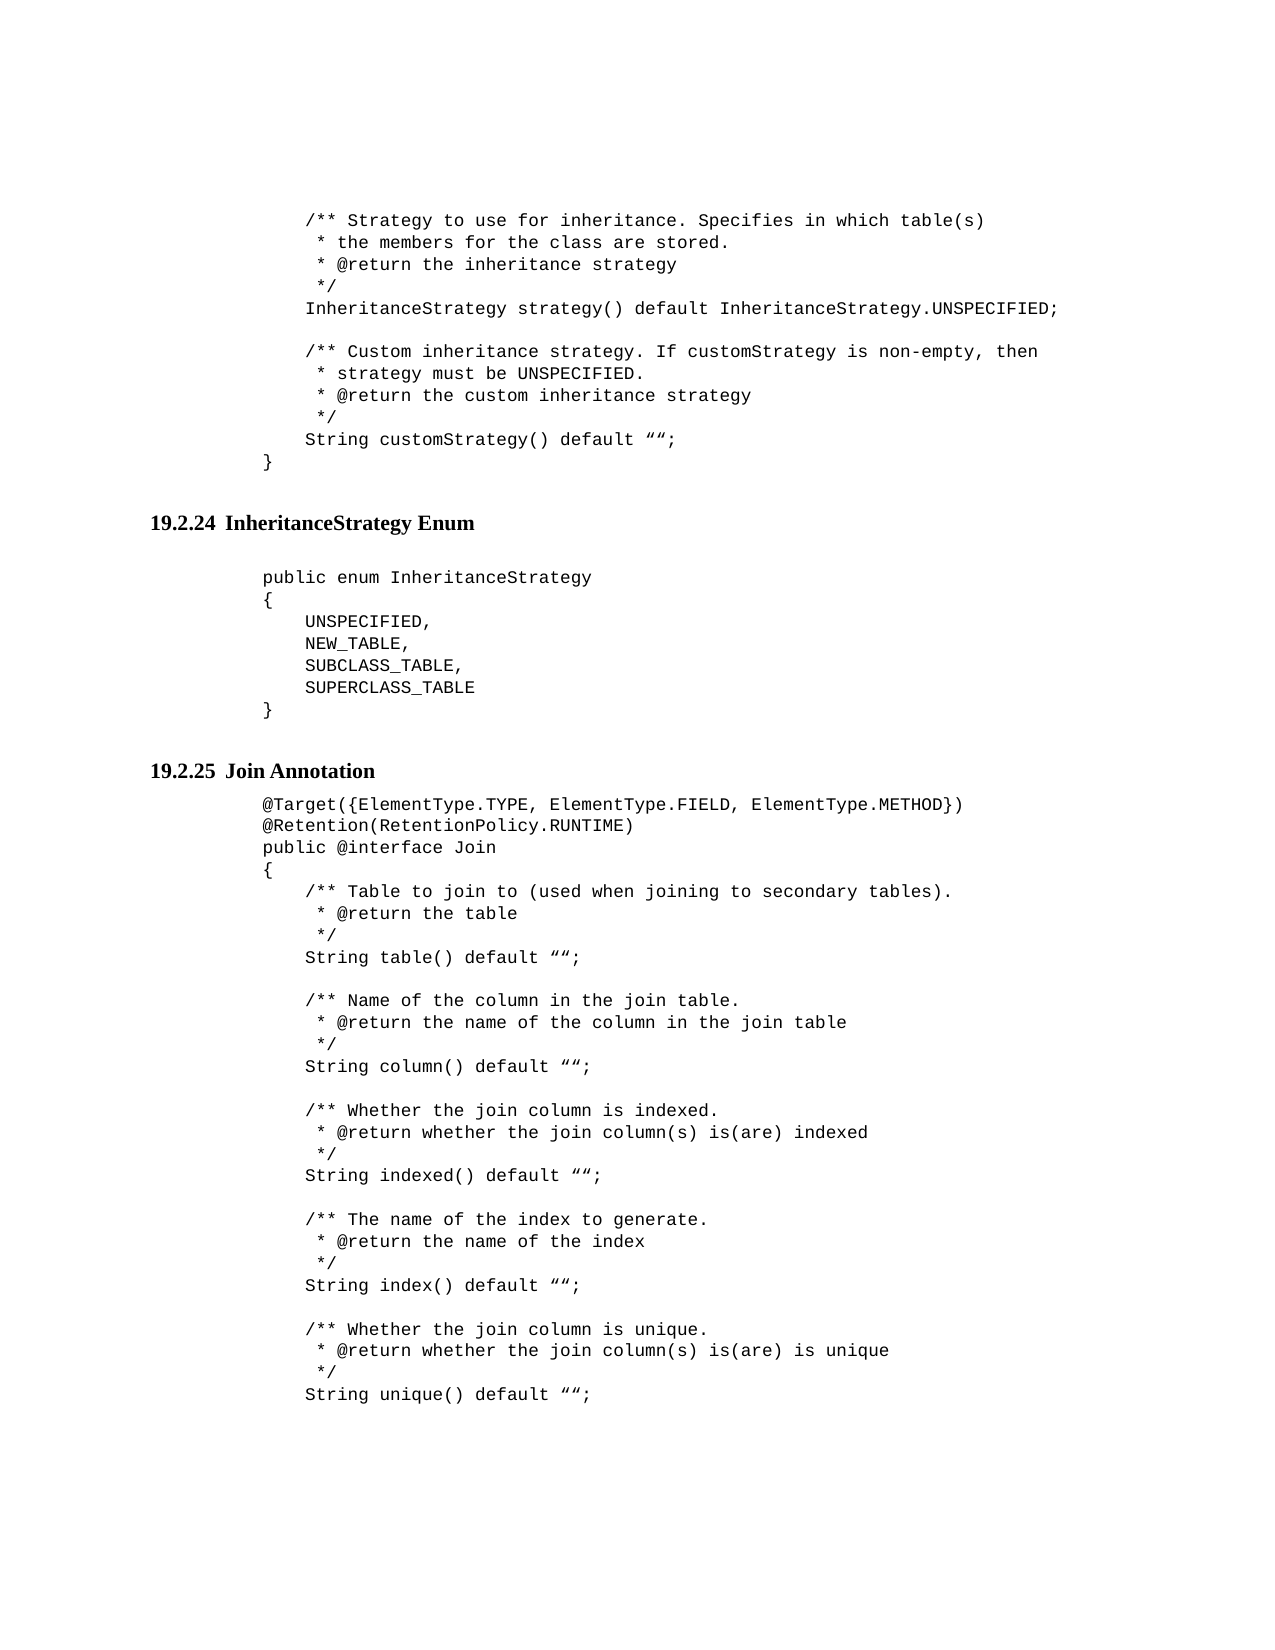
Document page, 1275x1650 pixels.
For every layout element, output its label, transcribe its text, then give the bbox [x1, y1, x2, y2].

text { [262, 589, 1125, 611]
text String table() default ““; [262, 946, 1125, 968]
text SUBCLASS_TABLE, [262, 655, 1125, 677]
text /** Custom inheritance strategy. If customStrategy is non-empty, then [262, 341, 1125, 363]
text * strategy must be UNSPECIFIED. [262, 363, 1125, 385]
subtitle Join Annotation [150, 757, 1125, 783]
text * the members for the class are stored. [262, 232, 1125, 254]
text String customStrategy() default ““; [262, 429, 1125, 451]
text * @return the name of the column in the join table [262, 1012, 1125, 1034]
text * @return the name of the index [262, 1231, 1125, 1253]
text */ [262, 924, 1125, 946]
text } [262, 451, 1125, 472]
text */ [262, 1253, 1125, 1274]
text String column() default ““; [262, 1056, 1125, 1078]
text } [262, 698, 1125, 720]
text String unique() default ““; [262, 1384, 1125, 1406]
text public @interface Join [262, 837, 1125, 859]
text * @return whether the join column(s) is(are) is unique [262, 1340, 1125, 1362]
text public enum InheritanceStrategy [262, 567, 1125, 589]
text String index() default ““; [262, 1274, 1125, 1296]
text @Target({ElementType.TYPE, ElementType.FIELD, ElementType.METHOD}) [262, 793, 1125, 815]
text String indexed() default ““; [262, 1165, 1125, 1187]
text */ [262, 1362, 1125, 1384]
text * @return the table [262, 903, 1125, 924]
text */ [262, 1034, 1125, 1056]
text NEW_TABLE, [262, 633, 1125, 655]
text */ [262, 1143, 1125, 1165]
text /** The name of the index to generate. [262, 1209, 1125, 1231]
text /** Strategy to use for inheritance. Specifies in which table(s) [262, 210, 1125, 232]
text InheritanceStrategy strategy() default InheritanceStrategy.UNSPECIFIED; [262, 297, 1125, 319]
subtitle InheritanceStrategy Enum [150, 509, 1125, 535]
text SUPERCLASS_TABLE [262, 677, 1125, 698]
text * @return the custom inheritance strategy [262, 385, 1125, 407]
text @Retention(RetentionPolicy.RUNTIME) [262, 815, 1125, 837]
text { [262, 859, 1125, 881]
text /** Table to join to (used when joining to secondary tables). [262, 881, 1125, 903]
text * @return the inheritance strategy [262, 254, 1125, 276]
text */ [262, 276, 1125, 297]
text UNSPECIFIED, [262, 611, 1125, 633]
text * @return whether the join column(s) is(are) indexed [262, 1121, 1125, 1143]
text /** Whether the join column is unique. [262, 1318, 1125, 1340]
text /** Name of the column in the join table. [262, 990, 1125, 1012]
text */ [262, 407, 1125, 429]
text /** Whether the join column is indexed. [262, 1099, 1125, 1121]
